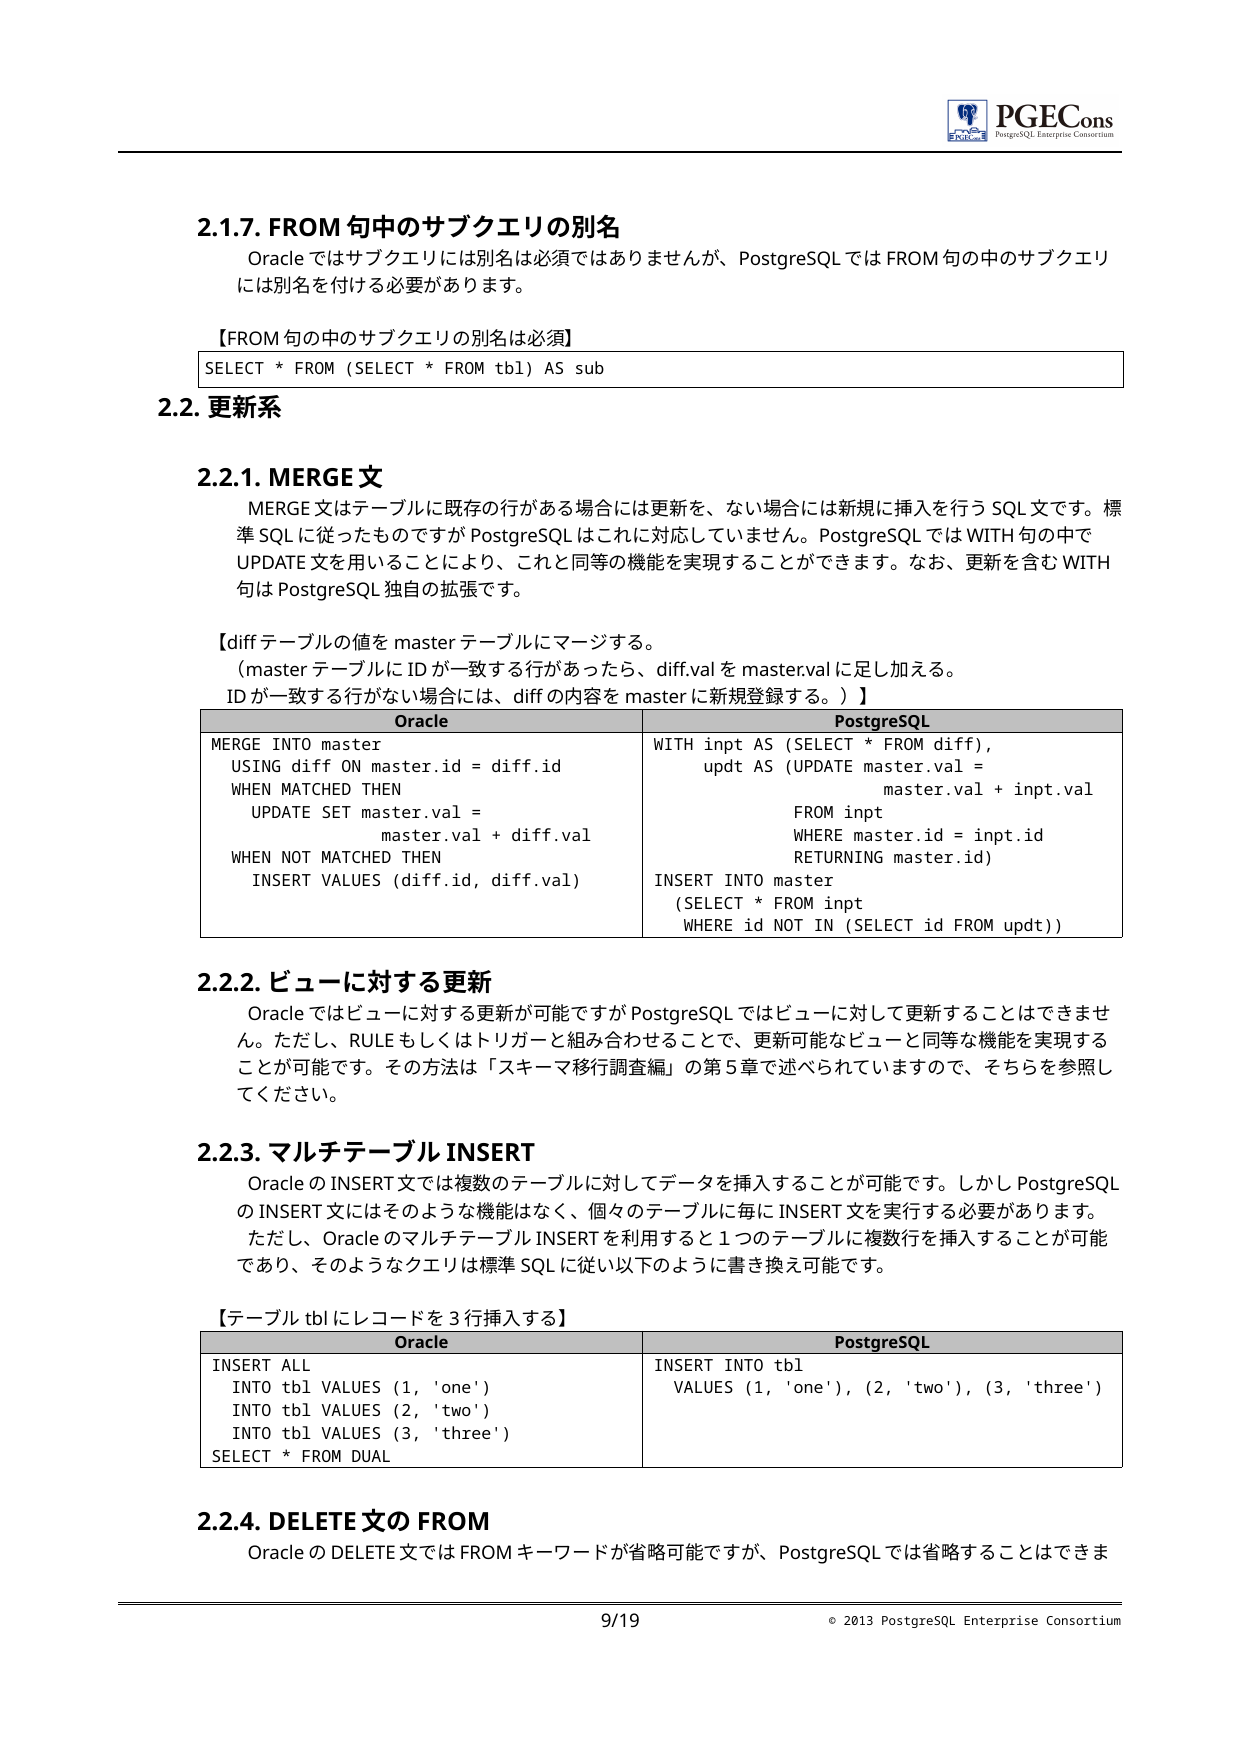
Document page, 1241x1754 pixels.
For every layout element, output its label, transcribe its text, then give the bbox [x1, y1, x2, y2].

text IDが一致する行がない場合には、diffの内容をmasterに新規登録する。）】 [197, 682, 1122, 709]
text 【テーブル tbl にレコードを3 行挿入する】 [197, 1303, 1122, 1331]
text 【FROM句の中のサブクエリの別名は必須】 [197, 324, 1122, 351]
text OracleのINSERT文では複数のテーブルに対してデータを挿入することが可能です。しかしPostgreSQLのINSERT文にはそのような機能はなく、個々のテーブルに毎にINSERT文を実行する必要があります。 [236, 1169, 1122, 1223]
text （masterテーブルにIDが一致する行があったら、diff.valをmaster.valに足し加える。 [197, 655, 1122, 682]
subtitle ビューに対する更新 [197, 962, 1122, 998]
text Oracleではサブクエリには別名は必須ではありませんが、PostgreSQLではFROM句の中のサブクエリには別名を付ける必要があります。 [236, 244, 1122, 298]
table_header Oracle [201, 1332, 642, 1353]
subtitle マルチテーブルINSERT [197, 1133, 1122, 1169]
text 【diffテーブルの値をmasterテーブルにマージする。 [197, 628, 1122, 655]
text OracleのDELETE文ではFROMキーワードが省略可能ですが、PostgreSQLでは省略することはできま [236, 1537, 1122, 1564]
table_header SELECT * FROM (SELECT * FROM tbl) AS sub [199, 352, 1123, 387]
text MERGE文はテーブルに既存の行がある場合には更新を、ない場合には新規に挿入を行うSQL文です。標準SQLに従ったものですがPostgreSQLはこれに対応していません。PostgreSQLではWITH句の中でUPDATE文を用いることにより、これと同等の機能を実現することができます。なお、更新を含むWITH句はPostgreSQL独自の拡張です。 [236, 493, 1122, 602]
subtitle MERGE文 [197, 457, 1122, 493]
text Oracleではビューに対する更新が可能ですがPostgreSQLではビューに対して更新することはできません。ただし、RULEもしくはトリガーと組み合わせることで、更新可能なビューと同等な機能を実現することが可能です。その方法は「スキーマ移行調査編」の第５章で述べられていますので、そちらを参照してください。 [236, 998, 1122, 1107]
table_header Oracle [201, 710, 642, 732]
table_cell INSERT INTO tbl VALUES (1, 'one'), (2, 'two'), (3, 'three') [643, 1354, 1122, 1467]
subtitle DELETE文のFROM [197, 1501, 1122, 1537]
text ただし、OracleのマルチテーブルINSERTを利用すると１つのテーブルに複数行を挿入することが可能であり、そのようなクエリは標準SQLに従い以下のように書き換え可能です。 [236, 1223, 1122, 1278]
table_cell MERGE INTO master USING diff ON master.id = diff.id WHEN MATCHED THEN UPDATE SET master.val = master.val + diff.val WHEN NOT MATCHED THEN INSERT VALUES (diff.id, diff.val) [201, 733, 642, 937]
picture [941, 94, 1119, 147]
subtitle FROM句中のサブクエリの別名 [197, 208, 1122, 244]
table_cell INSERT ALL INTO tbl VALUES (1, 'one') INTO tbl VALUES (2, 'two') INTO tbl VALUES (3, 'three') SELECT * FROM DUAL [201, 1354, 642, 1467]
table_header PostgreSQL [643, 1332, 1122, 1353]
table_cell WITH inpt AS (SELECT * FROM diff), updt AS (UPDATE master.val = master.val + inpt.val FROM inpt WHERE master.id = inpt.id RETURNING master.id) INSERT INTO master (SELECT * FROM inpt WHERE id NOT IN (SELECT id FROM updt)) [643, 733, 1122, 937]
table_header PostgreSQL [643, 710, 1122, 732]
subtitle 更新系 [157, 387, 1122, 423]
